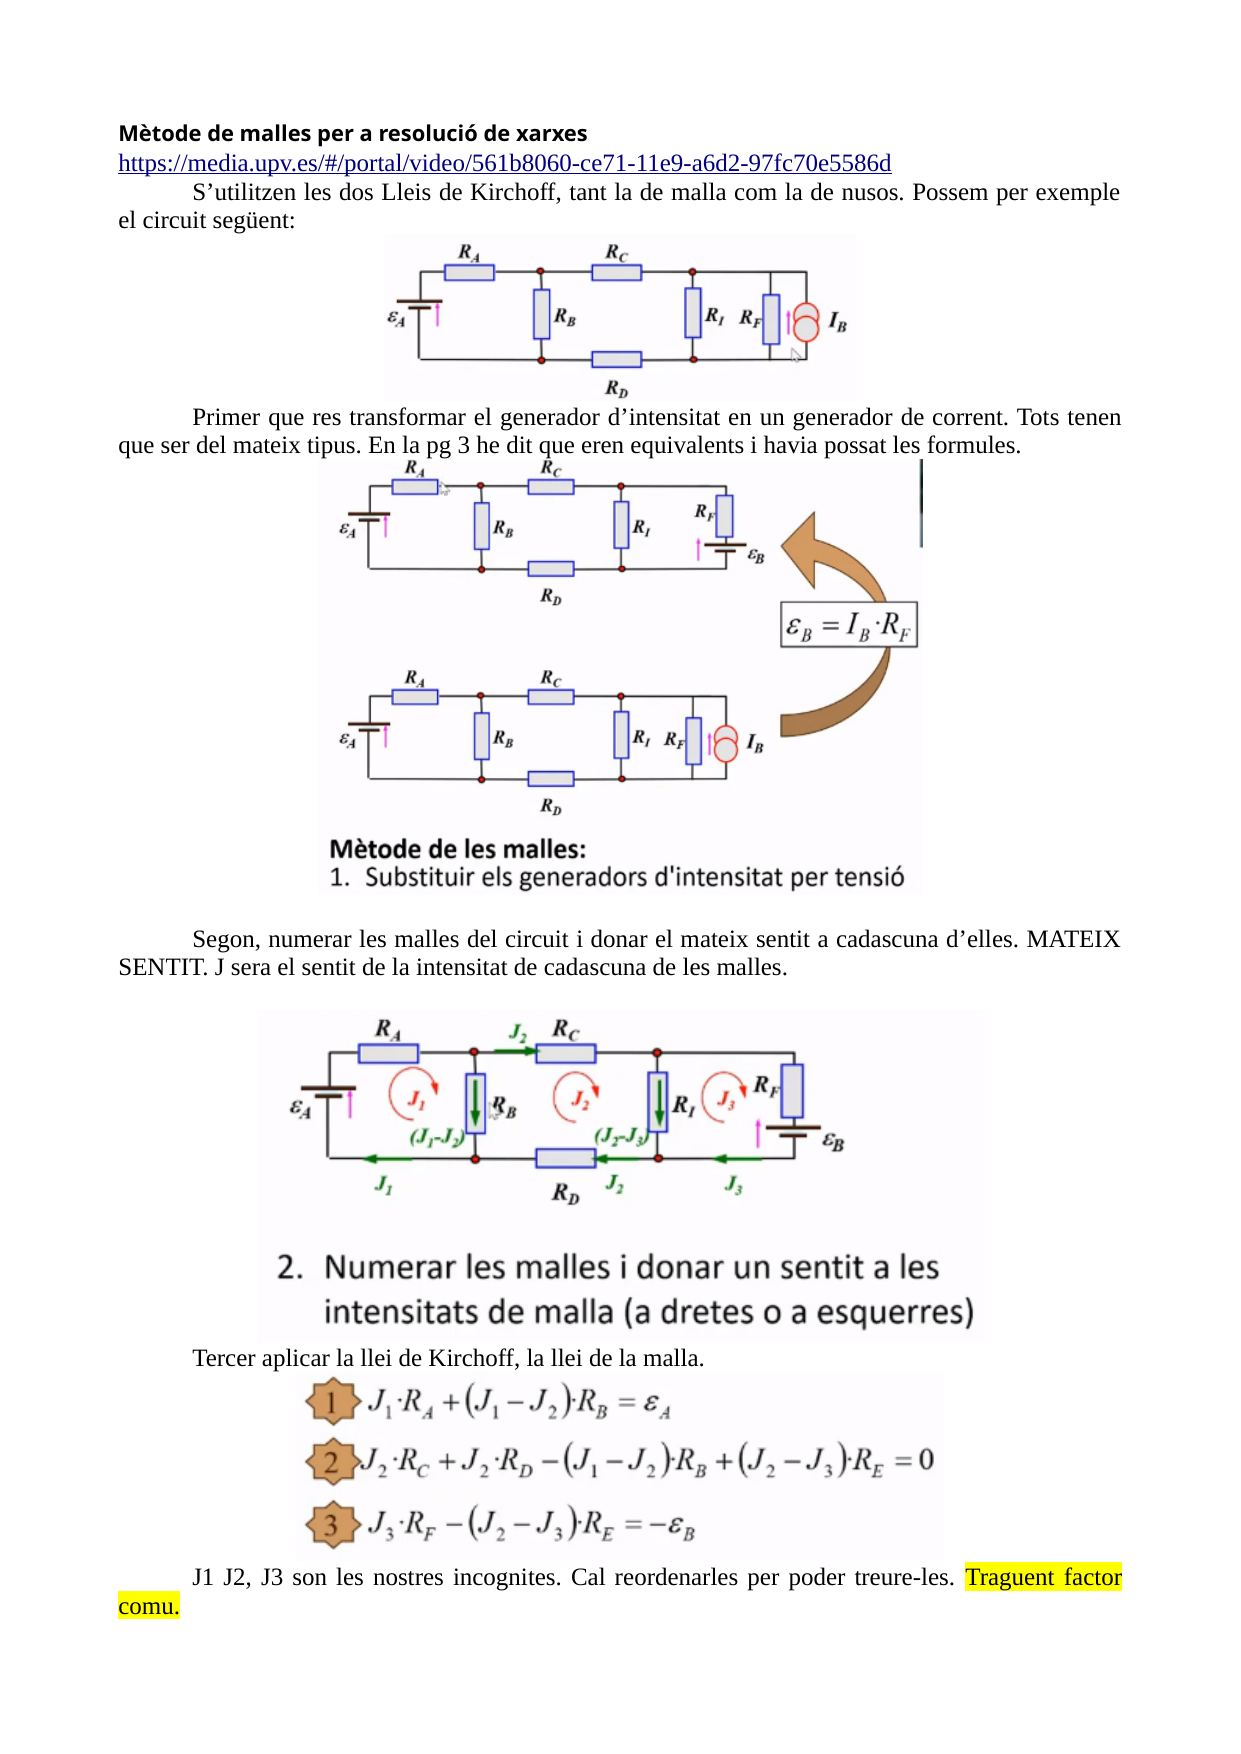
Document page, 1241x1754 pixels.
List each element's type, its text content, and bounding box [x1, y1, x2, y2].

text Tercer aplicar la llei de Kirchoff, la llei de la malla. [118, 1010, 1122, 1371]
text https://media.upv.es/#/portal/video/561b8060-ce71-11e9-a6d2-97fc70e5586d S’utilitzen les dos Lleis de Kirchoff, tant la de malla com la de nusos. Possem per exemple el circuit següent: [118, 148, 1122, 234]
picture [384, 234, 856, 402]
picture [317, 459, 923, 895]
text J1 J2, J3 son les nostres incognites. Cal reordenarles per poder treure-les. Traguent factor comu. [118, 1371, 1122, 1619]
picture [296, 1371, 945, 1562]
picture [256, 1010, 984, 1343]
text Segon, numerar les malles del circuit i donar el mateix sentit a cadascuna d’elles. MATEIX SENTIT. J sera el sentit de la intensitat de cadascuna de les malles. [118, 924, 1122, 981]
text Mètode de malles per a resolució de xarxes [118, 118, 1122, 148]
text Primer que res transformar el generador d’intensitat en un generador de corrent. Tots tenen que ser del mateix tipus. En la pg 3 he dit que eren equivalents i havia possat les formules. [118, 234, 1122, 459]
